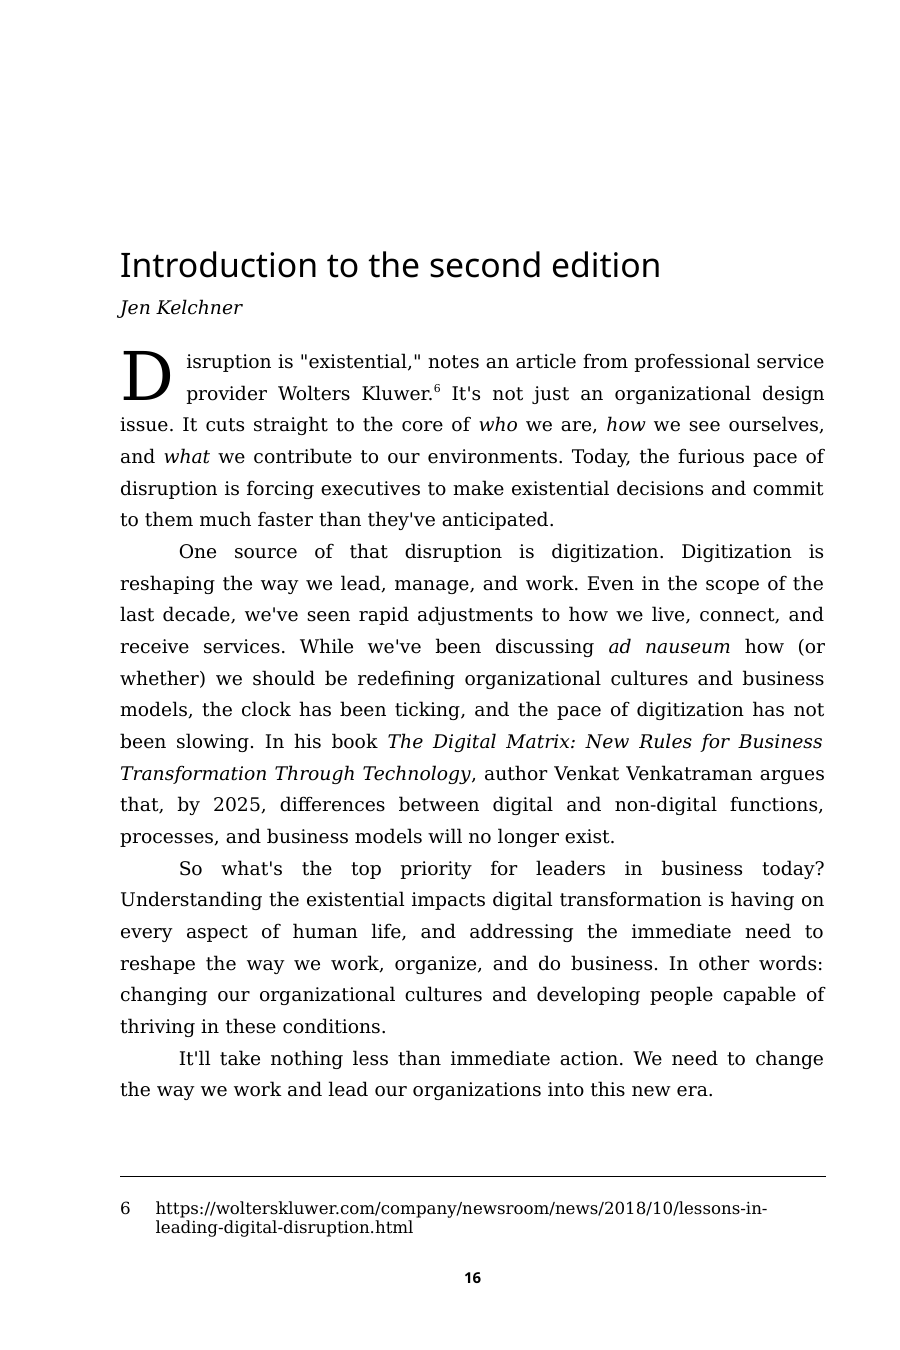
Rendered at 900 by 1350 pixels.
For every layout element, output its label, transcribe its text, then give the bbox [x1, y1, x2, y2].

text One source of that disruption is digitization. Digitization is reshaping the way we lead, manage, and work. Even in the scope of the last decade, we've seen rapid adjustments to how we live, connect, and receive services. While we've been discussing ad nauseum how (or whether) we should be redefining organizational cultures and business models, the clock has been ticking, and the pace of digitization has not been slowing. In his book The Digital Matrix: New Rules for Business Transformation Through Technology, author Venkat Venkatraman argues that, by 2025, differences between digital and non-digital functions, processes, and business models will no longer exist. [120, 541, 825, 848]
text https://wolterskluwer.com/company/newsroom/news/2018/10/lessons-in-leading-digital-disruption.html [120, 1199, 825, 1237]
text So what's the top priority for leaders in business today? Understanding the existential impacts digital transformation is having on every aspect of human life, and addressing the immediate need to reshape the way we work, organize, and do business. In other words: changing our organizational cultures and developing people capable of thriving in these conditions. [120, 858, 825, 1038]
text It'll take nothing less than immediate action. We need to change the way we work and lead our organizations into this new era. [120, 1048, 825, 1101]
subtitle Introduction to the second edition [120, 246, 825, 285]
text Disruption is "existential," notes an article from professional service provider Wolters Kluwer. It's not just an organizational design issue. It cuts straight to the core of who we are, how we see ourselves, and what we contribute to our environments. Today, the furious pace of disruption is forcing executives to make existential decisions and commit to them much faster than they've anticipated. [120, 351, 825, 531]
text Jen Kelchner [120, 297, 825, 319]
